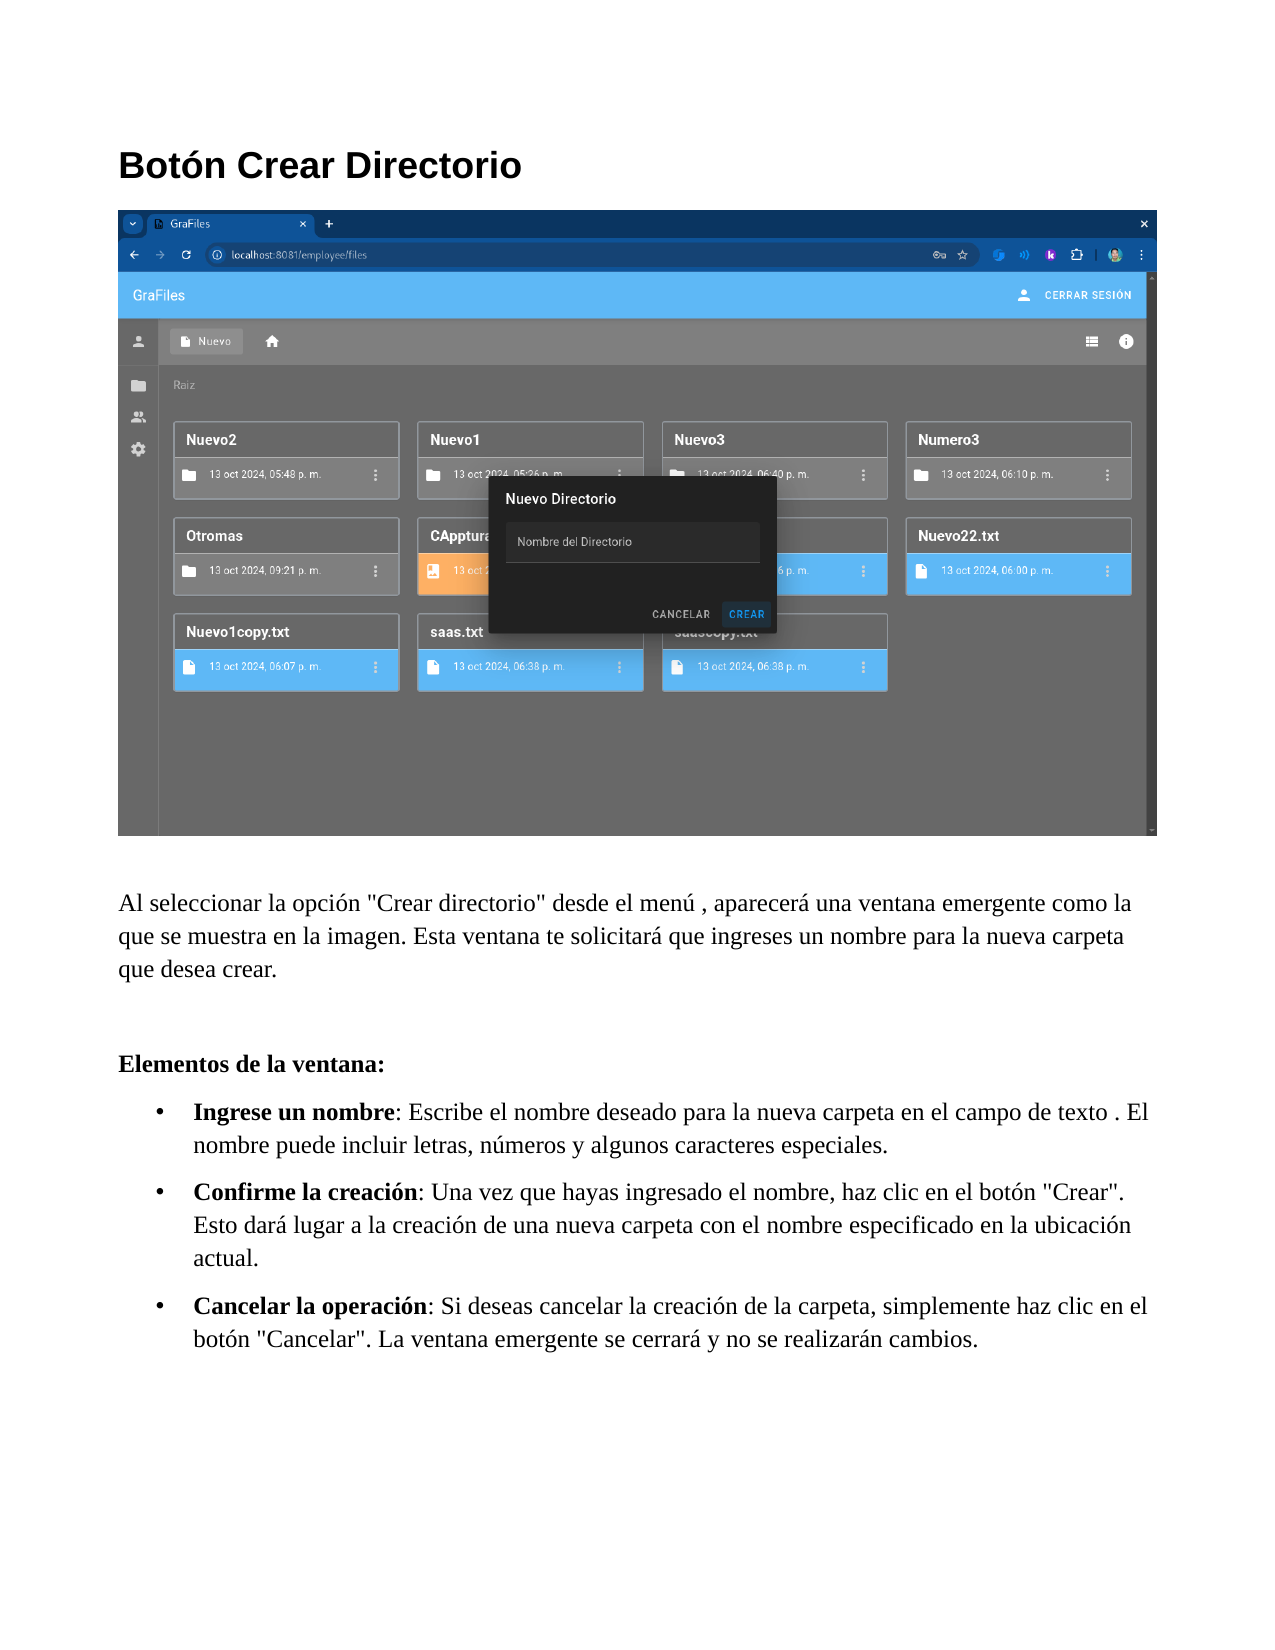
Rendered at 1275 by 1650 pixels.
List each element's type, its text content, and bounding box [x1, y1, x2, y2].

list Cancelar la operación: Si deseas cancelar la creación de la carpeta, simplemente haz clic en el botón "Cancelar". La ventana emergente se cerrará y no se realizarán cambios. [156, 1291, 1157, 1353]
text Elementos de la ventana: [118, 1049, 1157, 1078]
subtitle Botón Crear Directorio [118, 143, 1157, 186]
list Confirme la creación: Una vez que hayas ingresado el nombre, haz clic en el botón "Crear". Esto dará lugar a la creación de una nueva carpeta con el nombre especificado en la ubicación actual. [156, 1177, 1157, 1272]
picture [118, 210, 1157, 836]
text Al seleccionar la opción "Crear directorio" desde el menú , aparecerá una ventana emergente como la que se muestra en la imagen. Esta ventana te solicitará que ingreses un nombre para la nueva carpeta que desea crear. [118, 888, 1157, 983]
list Ingrese un nombre: Escribe el nombre deseado para la nueva carpeta en el campo de texto . El nombre puede incluir letras, números y algunos caracteres especiales. [156, 1097, 1157, 1158]
